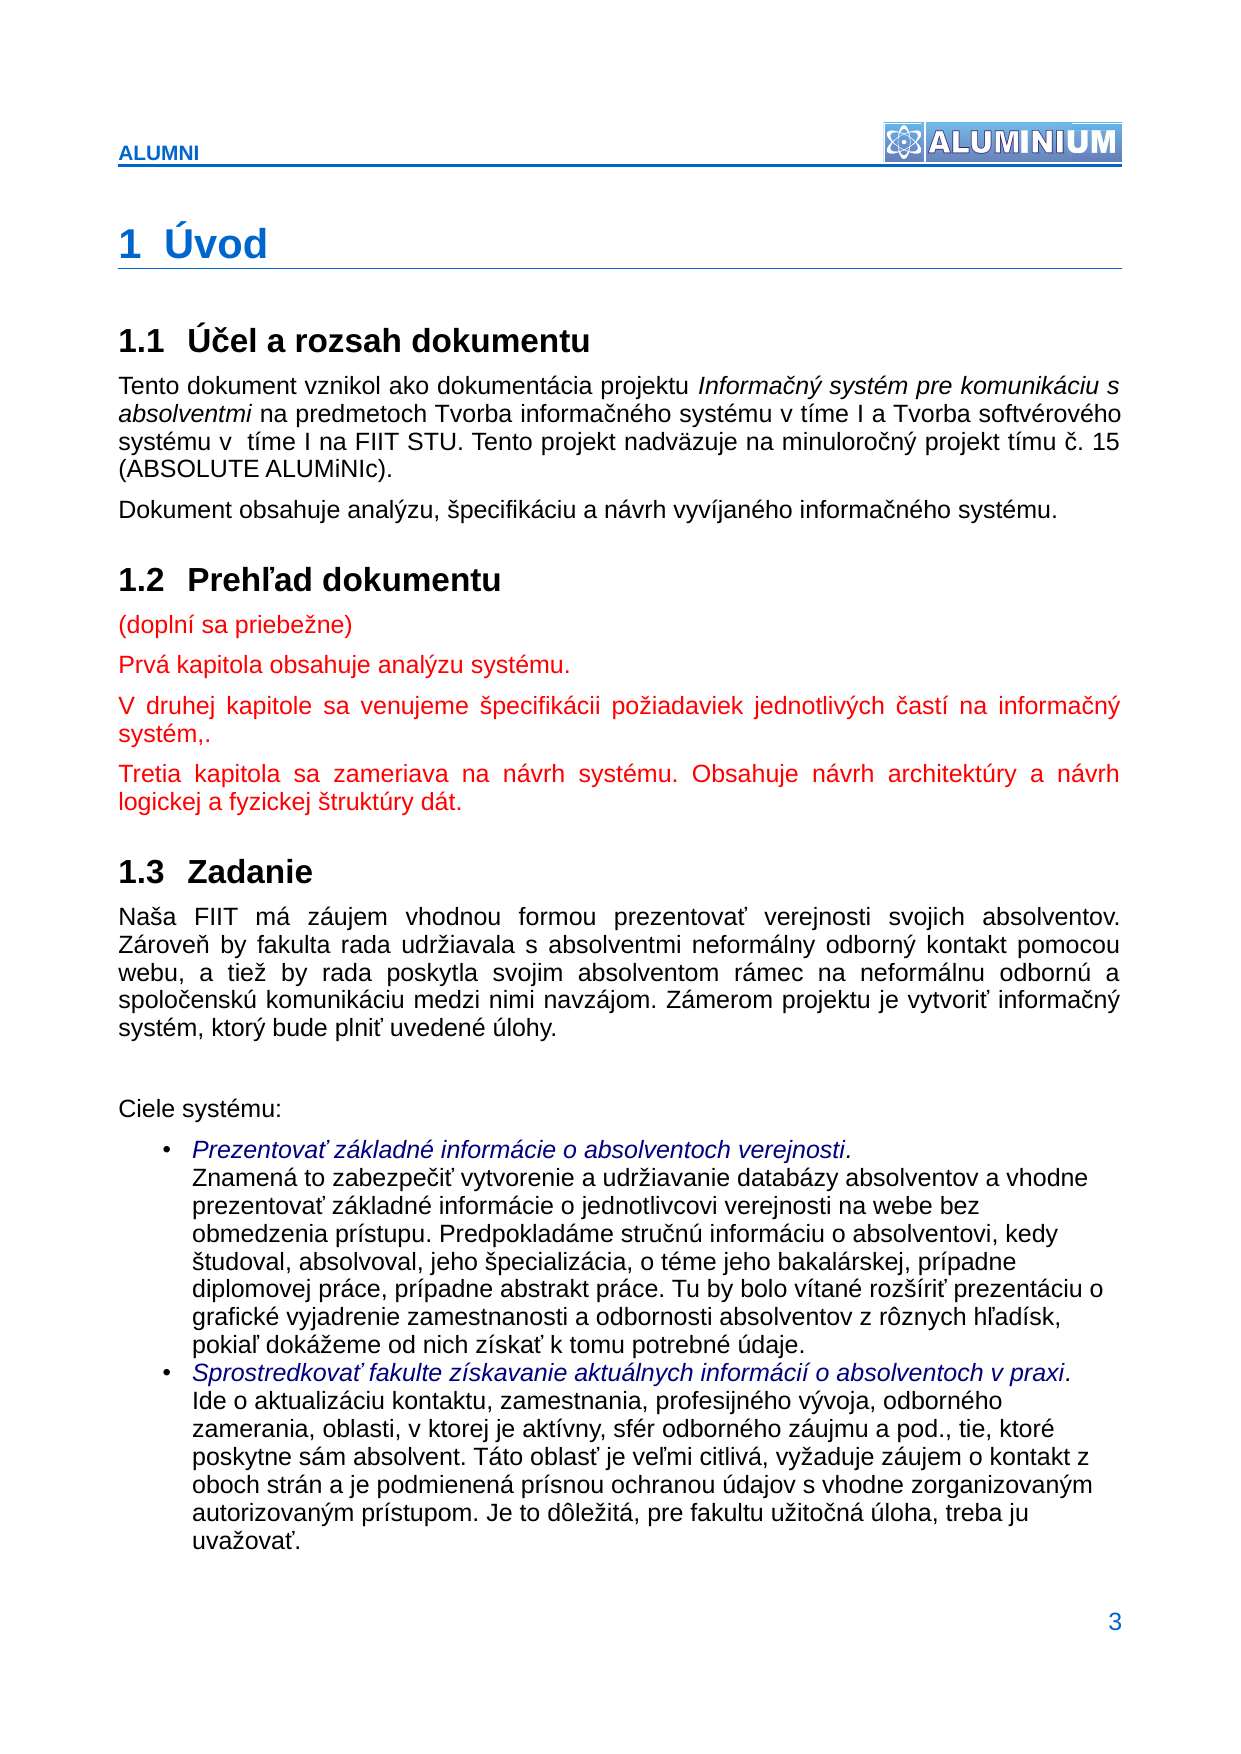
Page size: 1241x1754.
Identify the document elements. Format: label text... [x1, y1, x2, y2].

subtitle Úvod [118, 221, 1122, 268]
text Dokument obsahuje analýzu, špecifikáciu a návrh vyvíjaného informačného systému. [118, 496, 1122, 524]
list Sprostredkovať fakulte získavanie aktuálnych informácií o absolventoch v praxi. Ide o aktualizáciu kontaktu, zamestnania, profesijného vývoja, odborného zamerania, oblasti, v ktorej je aktívny, sfér odborného záujmu a pod., tie, ktoré poskytne sám absolvent. Táto oblasť je veľmi citlivá, vyžaduje záujem o kontakt z oboch strán a je podmienená prísnou ochranou údajov s vhodne zorganizovaným autorizovaným prístupom. Je to dôležitá, pre fakultu užitočná úloha, treba ju uvažovať. [162, 1359, 1122, 1554]
subtitle Prehľad dokumentu [118, 561, 1122, 598]
subtitle Zadanie [118, 853, 1122, 890]
text Ciele systému: [118, 1095, 1122, 1123]
subtitle Účel a rozsah dokumentu [118, 322, 1122, 359]
text Naša FIIT má záujem vhodnou formou prezentovať verejnosti svojich absolventov. Zároveň by fakulta rada udržiavala s absolventmi neformálny odborný kontakt pomocou webu, a tiež by rada poskytla svojim absolventom rámec na neformálnu odbornú a spoločenskú komunikáciu medzi nimi navzájom. Zámerom projektu je vytvoriť informačný systém, ktorý bude plniť uvedené úlohy. [118, 903, 1122, 1042]
text V druhej kapitole sa venujeme špecifikácii požiadaviek jednotlivých častí na informačný systém,. [118, 691, 1122, 747]
text Tento dokument vznikol ako dokumentácia projektu Informačný systém pre komunikáciu s absolventmi na predmetoch Tvorba informačného systému v tíme I a Tvorba softvérového systému v tíme I na FIIT STU. Tento projekt nadväzuje na minuloročný projekt tímu č. 15 (ABSOLUTE ALUMiNIc). [118, 372, 1122, 483]
text Prvá kapitola obsahuje analýzu systému. [118, 651, 1122, 679]
text Tretia kapitola sa zameriava na návrh systému. Obsahuje návrh architektúry a návrh logickej a fyzickej štruktúry dát. [118, 760, 1122, 816]
list Prezentovať základné informácie o absolventoch verejnosti. Znamená to zabezpečiť vytvorenie a udržiavanie databázy absolventov a vhodne prezentovať základné informácie o jednotlivcovi verejnosti na webe bez obmedzenia prístupu. Predpokladáme stručnú informáciu o absolventovi, kedy študoval, absolvoval, jeho špecializácia, o téme jeho bakalárskej, prípadne diplomovej práce, prípadne abstrakt práce. Tu by bolo vítané rozšíriť prezentáciu o grafické vyjadrenie zamestnanosti a odbornosti absolventov z rôznych hľadísk, pokiaľ dokážeme od nich získať k tomu potrebné údaje. [162, 1136, 1122, 1359]
text (doplní sa priebežne) [118, 611, 1122, 638]
